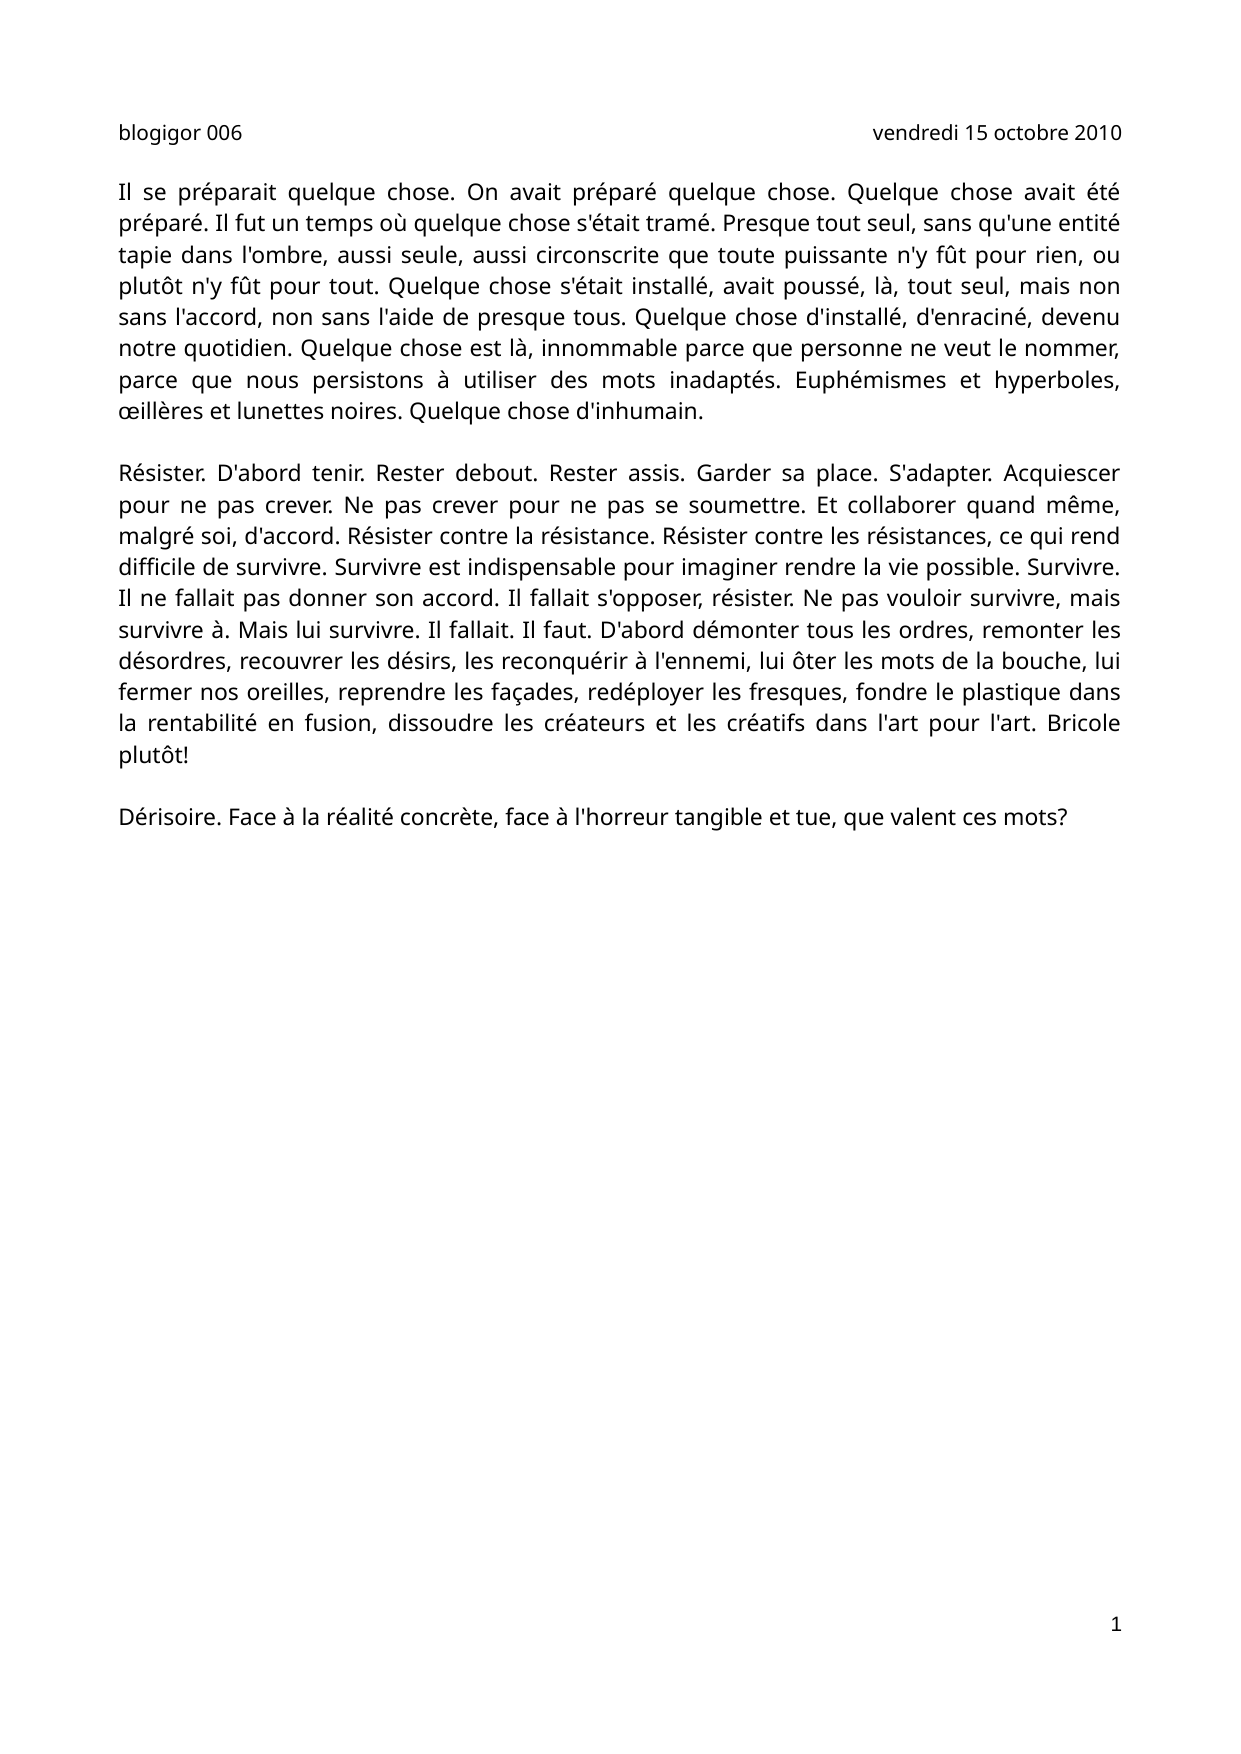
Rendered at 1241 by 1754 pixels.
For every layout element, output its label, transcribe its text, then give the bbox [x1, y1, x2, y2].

text Dérisoire. Face à la réalité concrète, face à l'horreur tangible et tue, que valent ces mots? [118, 801, 1122, 832]
text Résister. D'abord tenir. Rester debout. Rester assis. Garder sa place. S'adapter. Acquiescer pour ne pas crever. Ne pas crever pour ne pas se soumettre. Et collaborer quand même, malgré soi, d'accord. Résister contre la résistance. Résister contre les résistances, ce qui rend difficile de survivre. Survivre est indispensable pour imaginer rendre la vie possible. Survivre. Il ne fallait pas donner son accord. Il fallait s'opposer, résister. Ne pas vouloir survivre, mais survivre à. Mais lui survivre. Il fallait. Il faut. D'abord démonter tous les ordres, remonter les désordres, recouvrer les désirs, les reconquérir à l'ennemi, lui ôter les mots de la bouche, lui fermer nos oreilles, reprendre les façades, redéployer les fresques, fondre le plastique dans la rentabilité en fusion, dissoudre les créateurs et les créatifs dans l'art pour l'art. Bricole plutôt! [118, 457, 1122, 770]
text Il se préparait quelque chose. On avait préparé quelque chose. Quelque chose avait été préparé. Il fut un temps où quelque chose s'était tramé. Presque tout seul, sans qu'une entité tapie dans l'ombre, aussi seule, aussi circonscrite que toute puissante n'y fût pour rien, ou plutôt n'y fût pour tout. Quelque chose s'était installé, avait poussé, là, tout seul, mais non sans l'accord, non sans l'aide de presque tous. Quelque chose d'installé, d'enraciné, devenu notre quotidien. Quelque chose est là, innommable parce que personne ne veut le nommer, parce que nous persistons à utiliser des mots inadaptés. Euphémismes et hyperboles, œillères et lunettes noires. Quelque chose d'inhumain. [118, 176, 1122, 426]
